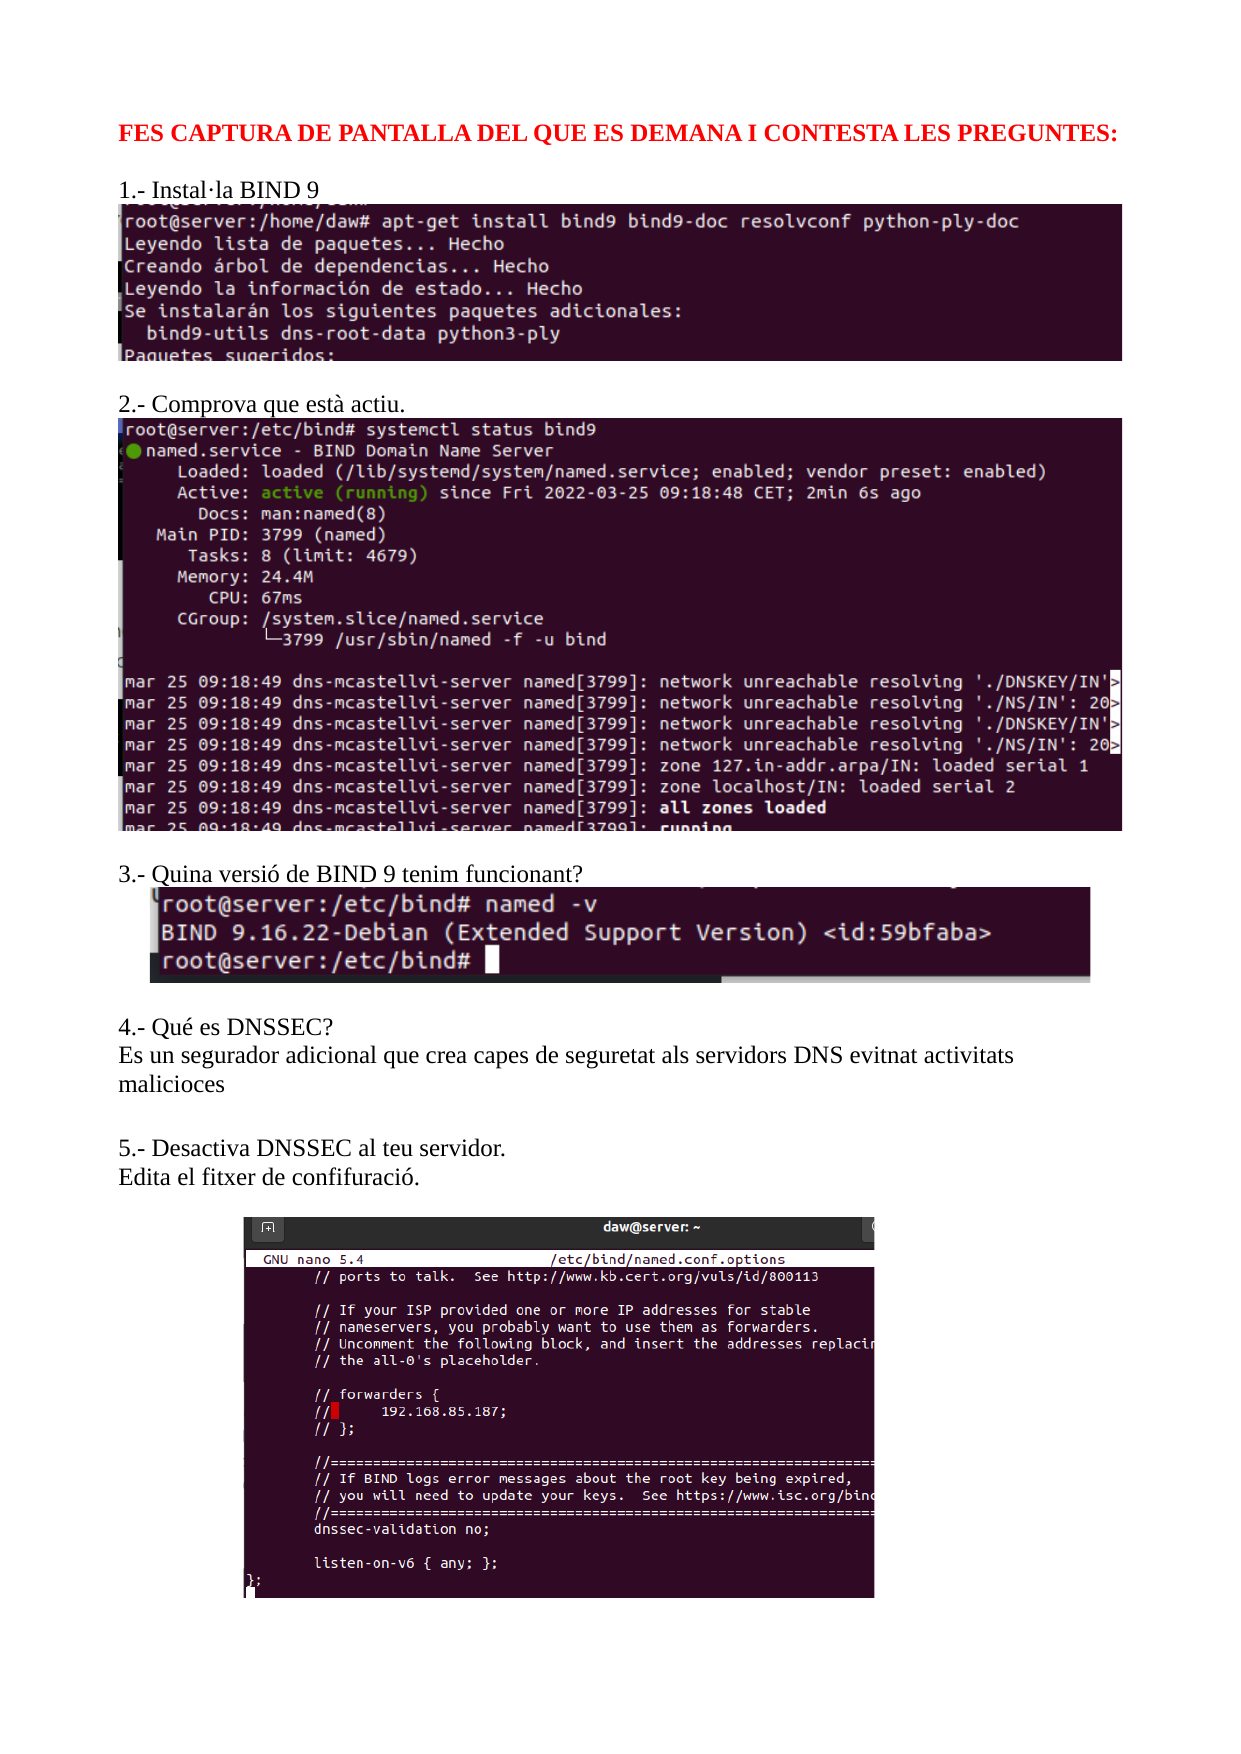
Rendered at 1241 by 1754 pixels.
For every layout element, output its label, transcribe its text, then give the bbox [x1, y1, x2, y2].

picture [118, 418, 1123, 831]
text 2.- Comprova que està actiu. [118, 389, 1122, 418]
text 5.- Desactiva DNSSEC al teu servidor. [118, 1133, 1122, 1162]
text 3.- Quina versió de BIND 9 tenim funcionant? [118, 859, 1122, 888]
text Edita el fitxer de confifuració. [118, 1162, 1122, 1191]
text FES CAPTURA DE PANTALLA DEL QUE ES DEMANA I CONTESTA LES PREGUNTES: [118, 118, 1122, 147]
picture [243, 1217, 875, 1598]
text 4.- Qué es DNSSEC? [118, 1012, 1122, 1040]
text Es un segurador adicional que crea capes de seguretat als servidors DNS evitnat activitats malicioces [118, 1040, 1122, 1098]
text 1.- Instal·la BIND 9 [118, 176, 1122, 204]
picture [118, 204, 1123, 361]
picture [149, 887, 1091, 983]
